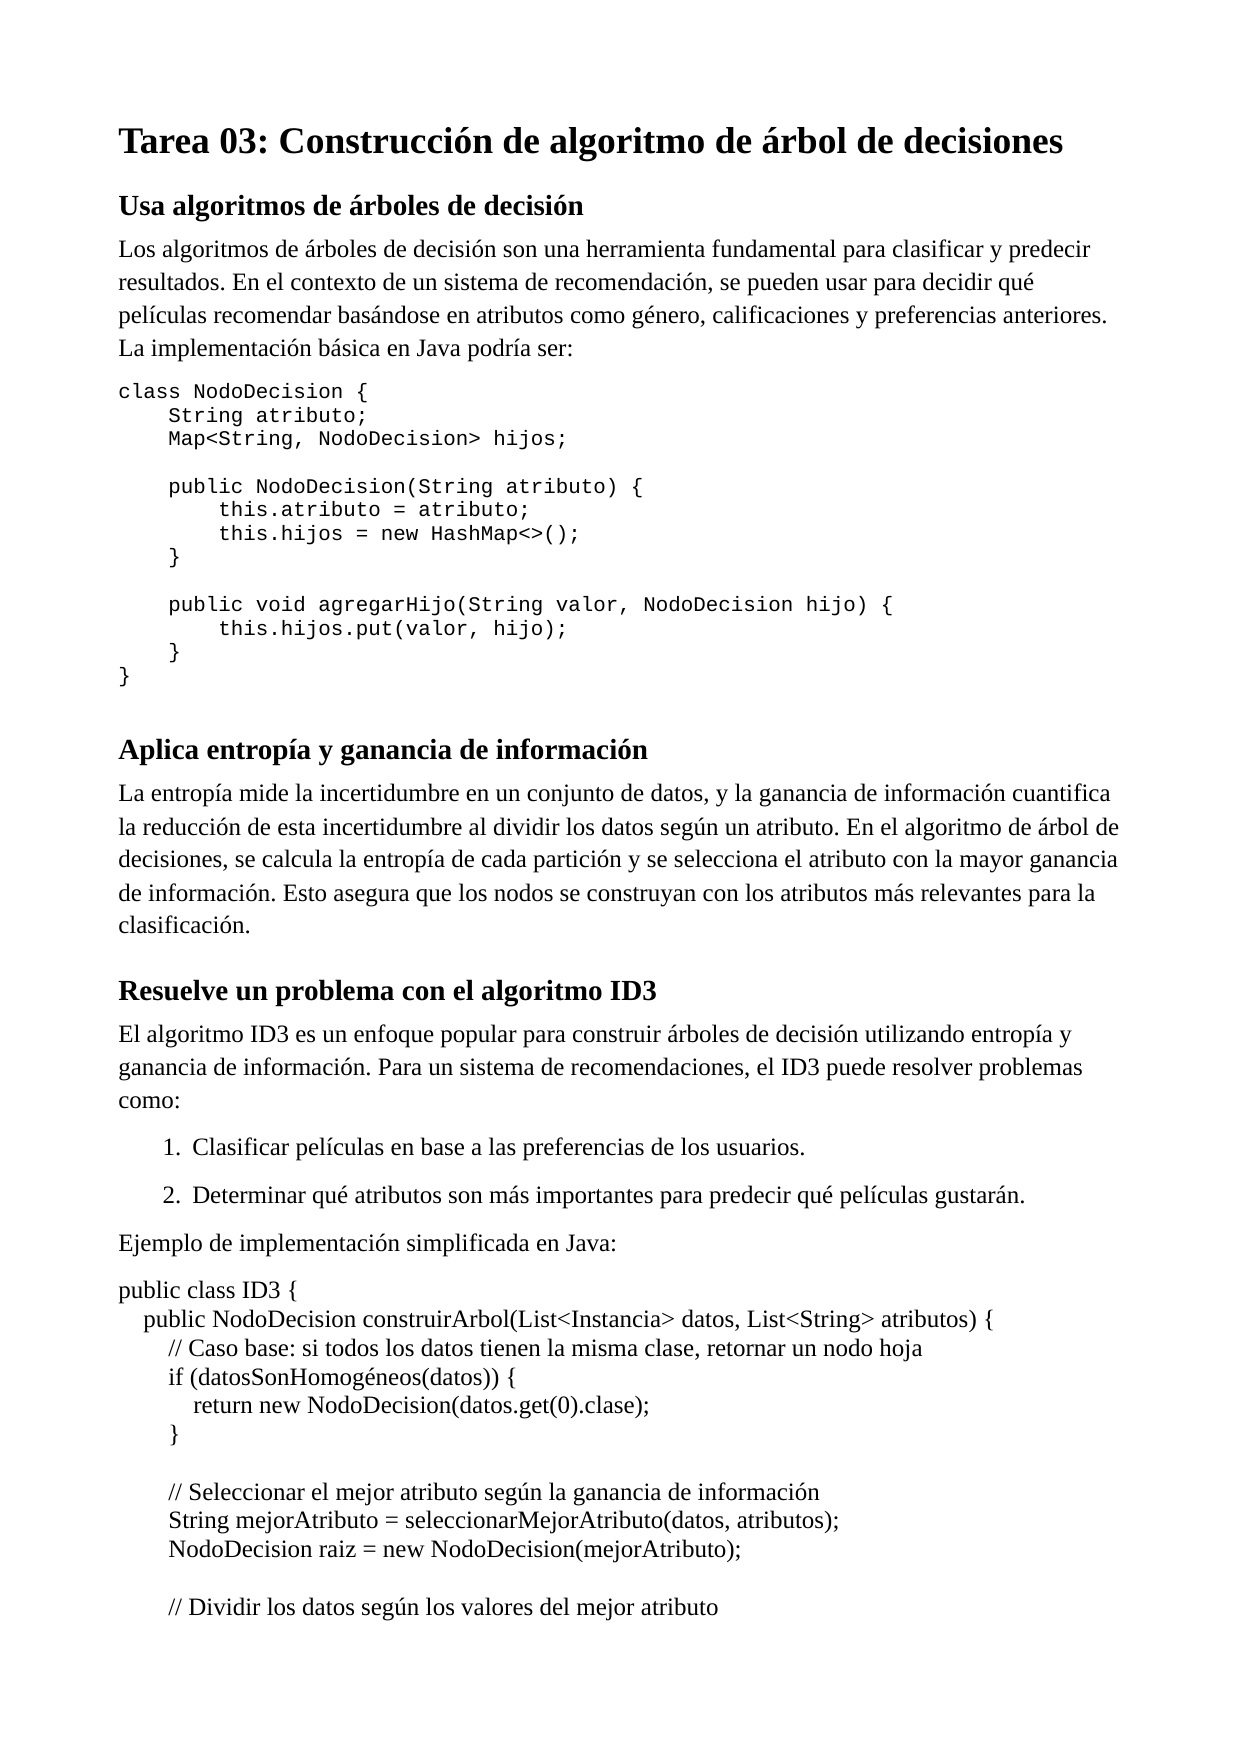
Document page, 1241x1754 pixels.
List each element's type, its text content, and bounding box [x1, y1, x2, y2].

text public NodoDecision(String atributo) { [118, 476, 1122, 499]
list Clasificar películas en base a las preferencias de los usuarios. [162, 1132, 1122, 1161]
text El algoritmo ID3 es un enfoque popular para construir árboles de decisión utilizando entropía y ganancia de información. Para un sistema de recomendaciones, el ID3 puede resolver problemas como: [118, 1019, 1122, 1114]
text public class ID3 { public NodoDecision construirArbol(List<Instancia> datos, List<String> atributos) { // Caso base: si todos los datos tienen la misma clase, retornar un nodo hoja if (datosSonHomogéneos(datos)) { return new NodoDecision(datos.get(0).clase); } // Seleccionar el mejor atributo según la ganancia de información String mejorAtributo = seleccionarMejorAtributo(datos, atributos); NodoDecision raiz = new NodoDecision(mejorAtributo); // Dividir los datos según los valores del mejor atributo [118, 1275, 1122, 1620]
text class NodoDecision { [118, 381, 1122, 405]
subtitle Resuelve un problema con el algoritmo ID3 [118, 973, 1122, 1006]
text La entropía mide la incertidumbre en un conjunto de datos, y la ganancia de información cuantifica la reducción de esta incertidumbre al dividir los datos según un atributo. En el algoritmo de árbol de decisiones, se calcula la entropía de cada partición y se selecciona el atributo con la mayor ganancia de información. Esto asegura que los nodos se construyan con los atributos más relevantes para la clasificación. [118, 778, 1122, 939]
text } [118, 641, 1122, 665]
text Ejemplo de implementación simplificada en Java: [118, 1228, 1122, 1256]
text this.atributo = atributo; [118, 499, 1122, 523]
text } [118, 547, 1122, 570]
list Determinar qué atributos son más importantes para predecir qué películas gustarán. [162, 1180, 1122, 1209]
subtitle Usa algoritmos de árboles de decisión [118, 188, 1122, 222]
text public void agregarHijo(String valor, NodoDecision hijo) { [118, 594, 1122, 617]
subtitle Aplica entropía y ganancia de información [118, 732, 1122, 766]
text Los algoritmos de árboles de decisión son una herramienta fundamental para clasificar y predecir resultados. En el contexto de un sistema de recomendación, se pueden usar para decidir qué películas recomendar basándose en atributos como género, calificaciones y preferencias anteriores. La implementación básica en Java podría ser: [118, 234, 1122, 362]
text this.hijos = new HashMap<>(); [118, 523, 1122, 547]
subtitle Tarea 03: Construcción de algoritmo de árbol de decisiones [118, 118, 1122, 161]
text Map<String, NodoDecision> hijos; [118, 428, 1122, 452]
text this.hijos.put(valor, hijo); [118, 617, 1122, 641]
text String atributo; [118, 405, 1122, 428]
text } [118, 665, 1122, 688]
